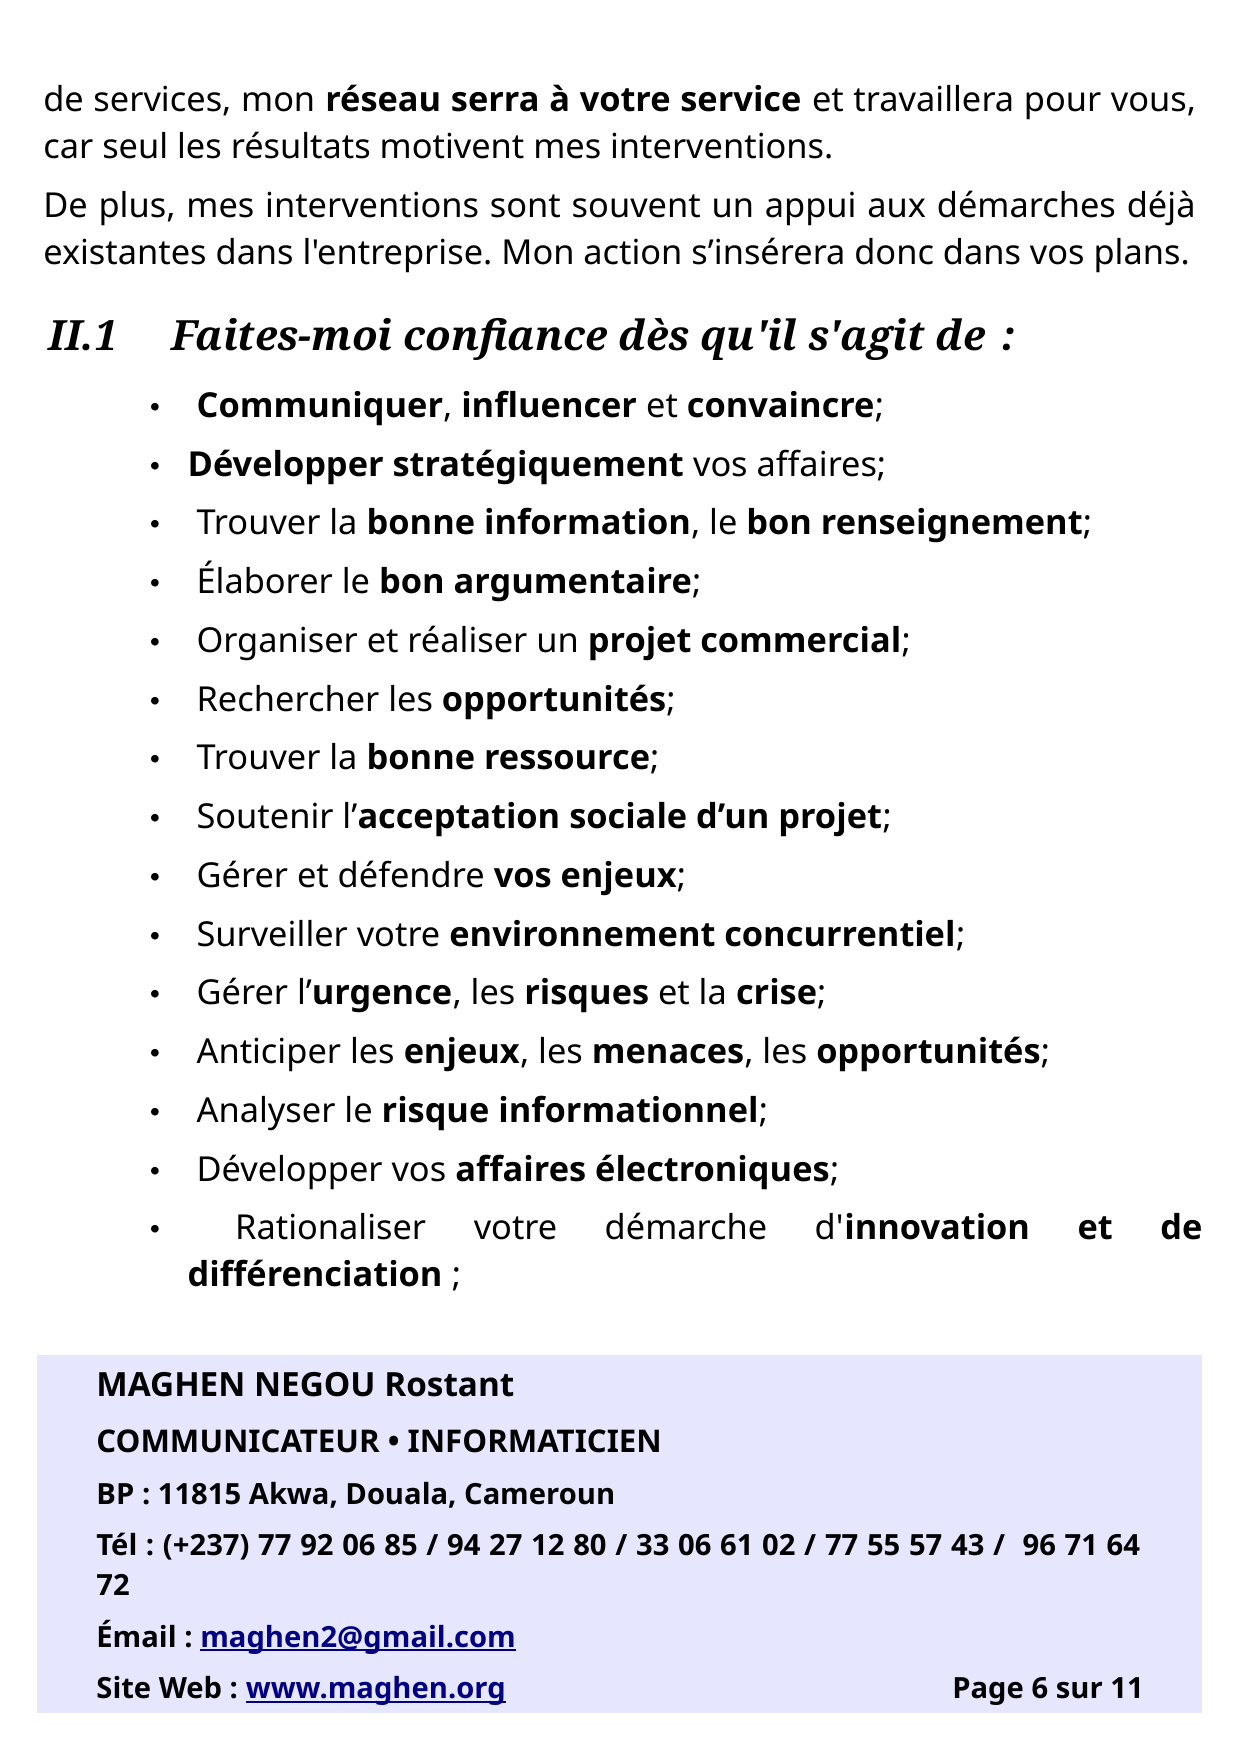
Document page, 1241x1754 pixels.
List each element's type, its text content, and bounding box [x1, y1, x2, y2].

list Communiquer, influencer et convaincre; [150, 381, 1202, 427]
list Trouver la bonne information, le bon renseignement; [150, 498, 1202, 545]
subtitle Faites-moi confiance dès qu'il s'agit de : [37, 305, 1202, 362]
list Développer vos affaires électroniques; [150, 1144, 1202, 1191]
list Rechercher les opportunités; [150, 674, 1202, 721]
list Gérer l’urgence, les risques et la crise; [150, 968, 1202, 1015]
text de services, mon réseau serra à votre service et travaillera pour vous, car seul les résultats motivent mes interventions. [43, 75, 1196, 169]
list Organiser et réaliser un projet commercial; [150, 616, 1202, 662]
list Trouver la bonne ressource; [150, 733, 1202, 780]
list Analyser le risque informationnel; [150, 1086, 1202, 1132]
text De plus, mes interventions sont souvent un appui aux démarches déjà existantes dans l'entreprise. Mon action s’insérera donc dans vos plans. [43, 181, 1196, 274]
list Développer stratégiquement vos affaires; [150, 439, 1202, 486]
list Soutenir l’acceptation sociale d’un projet; [150, 792, 1202, 839]
list Anticiper les enjeux, les menaces, les opportunités; [150, 1027, 1202, 1074]
list Surveiller votre environnement concurrentiel; [150, 909, 1202, 956]
list Rationaliser votre démarche d'innovation et de différenciation ; [150, 1203, 1202, 1297]
list Gérer et défendre vos enjeux; [150, 851, 1202, 897]
list Élaborer le bon argumentaire; [150, 557, 1202, 604]
